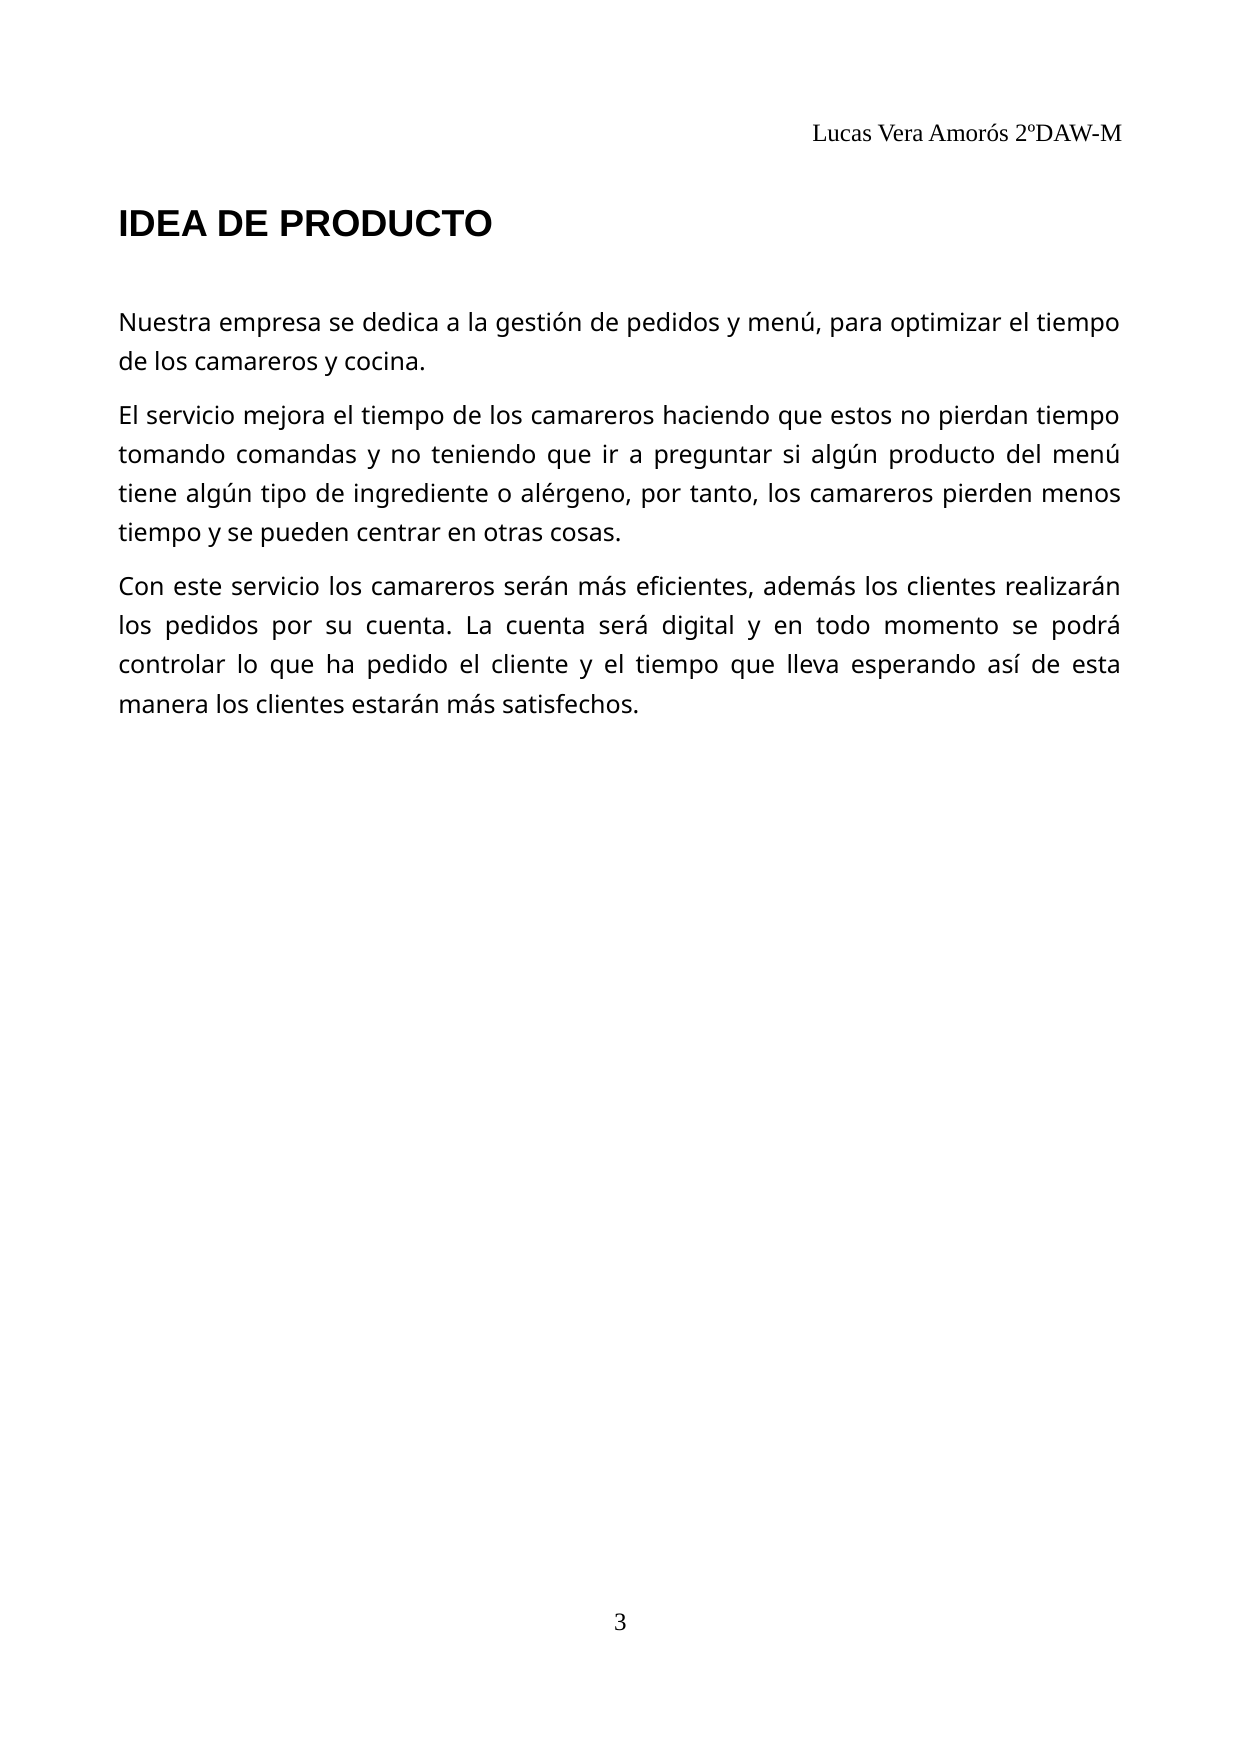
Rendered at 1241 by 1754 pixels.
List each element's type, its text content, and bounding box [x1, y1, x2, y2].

text Con este servicio los camareros serán más eficientes, además los clientes realizarán los pedidos por su cuenta. La cuenta será digital y en todo momento se podrá controlar lo que ha pedido el cliente y el tiempo que lleva esperando así de esta manera los clientes estarán más satisfechos. [118, 569, 1122, 720]
text Nuestra empresa se dedica a la gestión de pedidos y menú, para optimizar el tiempo de los camareros y cocina. [118, 304, 1122, 378]
subtitle IDEA DE PRODUCTO [118, 201, 1122, 244]
text El servicio mejora el tiempo de los camareros haciendo que estos no pierdan tiempo tomando comandas y no teniendo que ir a preguntar si algún producto del menú tiene algún tipo de ingrediente o alérgeno, por tanto, los camareros pierden menos tiempo y se pueden centrar en otras cosas. [118, 397, 1122, 549]
